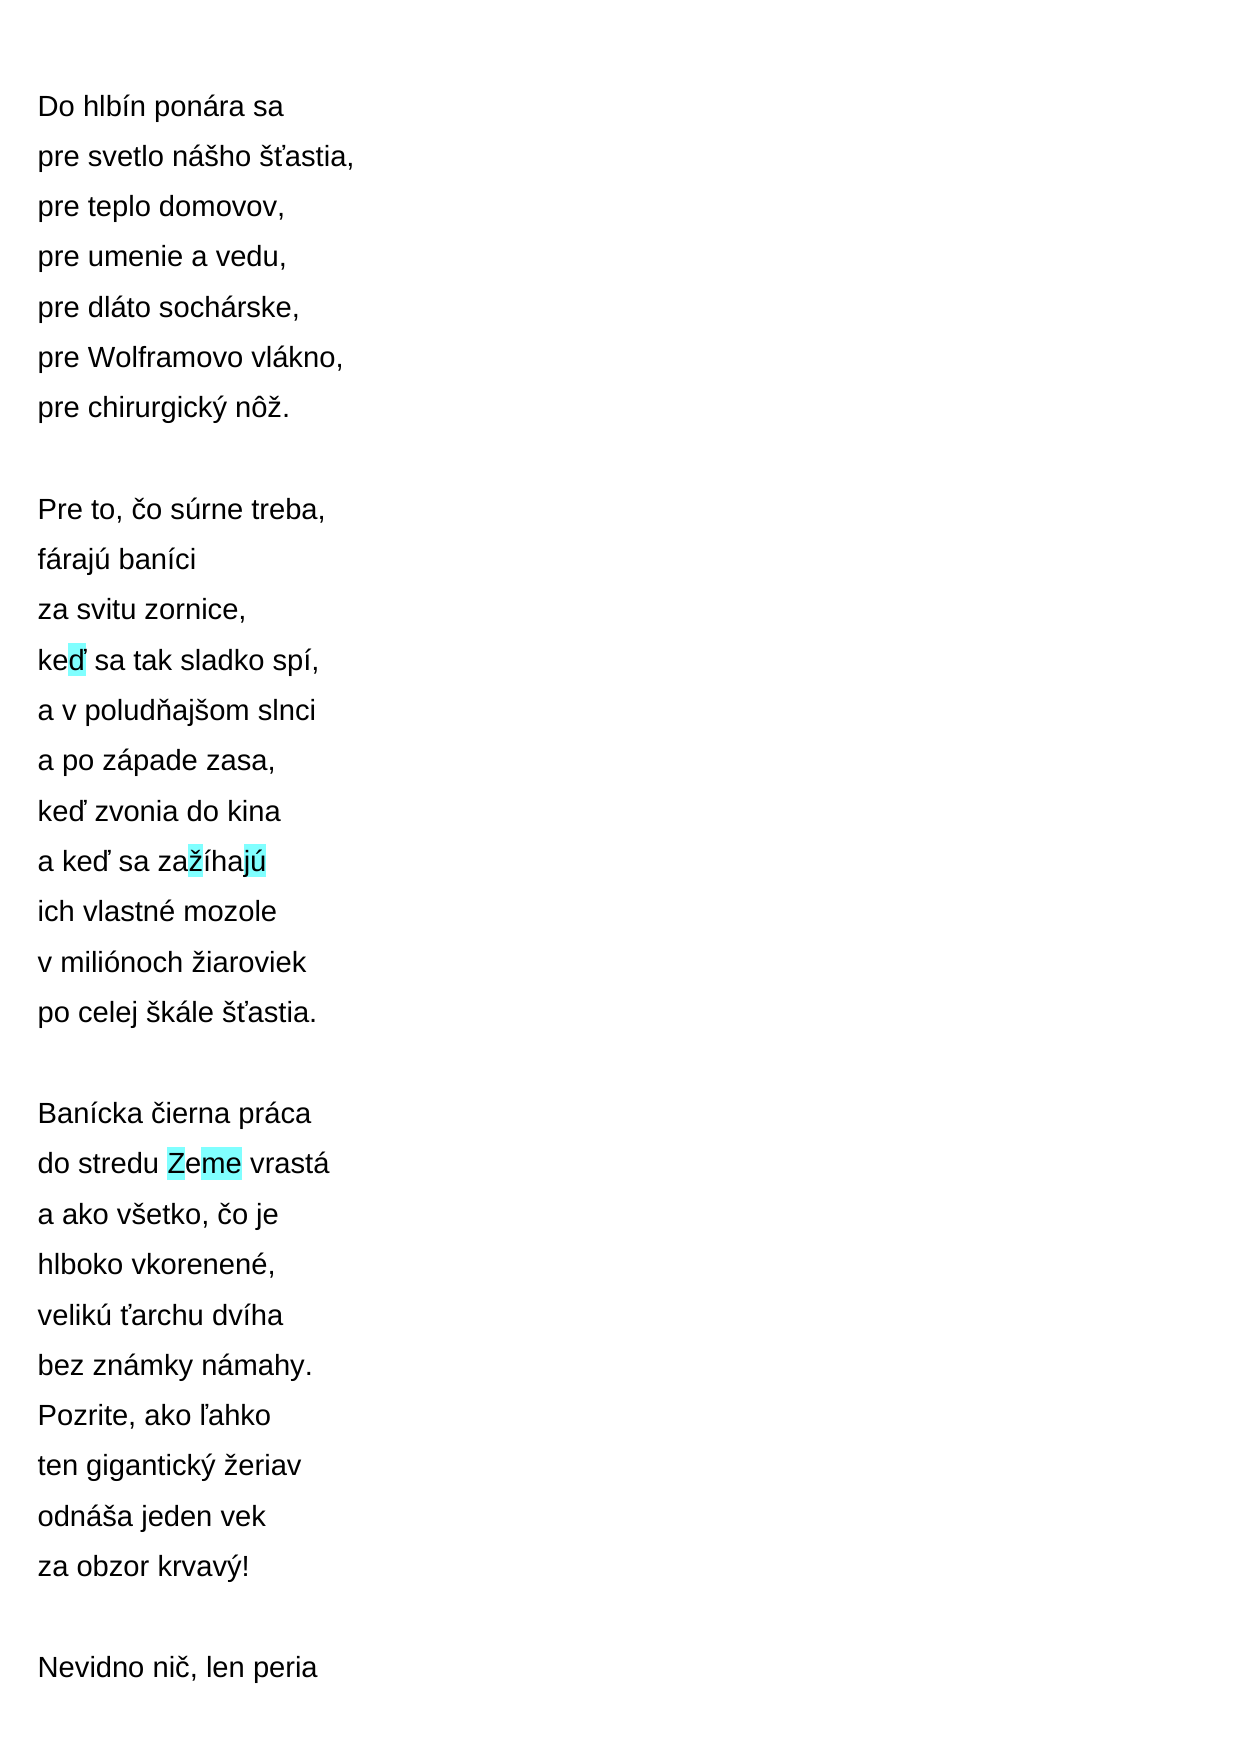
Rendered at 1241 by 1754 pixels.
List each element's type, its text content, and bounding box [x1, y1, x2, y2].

text hlboko vkorenené, [37, 1247, 1136, 1281]
text Nevidno nič, len peria [37, 1650, 1136, 1684]
text v miliónoch žiaroviek [37, 944, 1136, 978]
text pre teplo domovov, [37, 189, 1136, 223]
text a v poludňajšom slnci [37, 693, 1136, 727]
text a ako všetko, čo je [37, 1197, 1136, 1230]
text ten gigantický žeriav [37, 1448, 1136, 1482]
text po celej škále šťastia. [37, 995, 1136, 1028]
text Do hlbín ponára sa [37, 88, 1136, 122]
text Pre to, čo súrne treba, [37, 492, 1136, 525]
text za svitu zornice, [37, 592, 1136, 626]
text odnáša jeden vek [37, 1499, 1136, 1532]
text pre svetlo nášho šťastia, [37, 139, 1136, 172]
text a keď sa zažíhajú [37, 844, 1136, 877]
text pre dláto sochárske, [37, 290, 1136, 323]
text pre umenie a vedu, [37, 239, 1136, 273]
text keď zvonia do kina [37, 794, 1136, 827]
text do stredu Zeme vrastá [37, 1147, 1136, 1180]
text bez známky námahy. [37, 1348, 1136, 1381]
text pre Wolframovo vlákno, [37, 340, 1136, 374]
text a po západe zasa, [37, 743, 1136, 777]
text keď sa tak sladko spí, [37, 643, 1136, 676]
text Pozrite, ako ľahko [37, 1398, 1136, 1432]
text fárajú baníci [37, 542, 1136, 576]
text pre chirurgický nôž. [37, 390, 1136, 424]
text velikú ťarchu dvíha [37, 1297, 1136, 1331]
text ich vlastné mozole [37, 894, 1136, 928]
text za obzor krvavý! [37, 1549, 1136, 1583]
text Banícka čierna práca [37, 1096, 1136, 1130]
